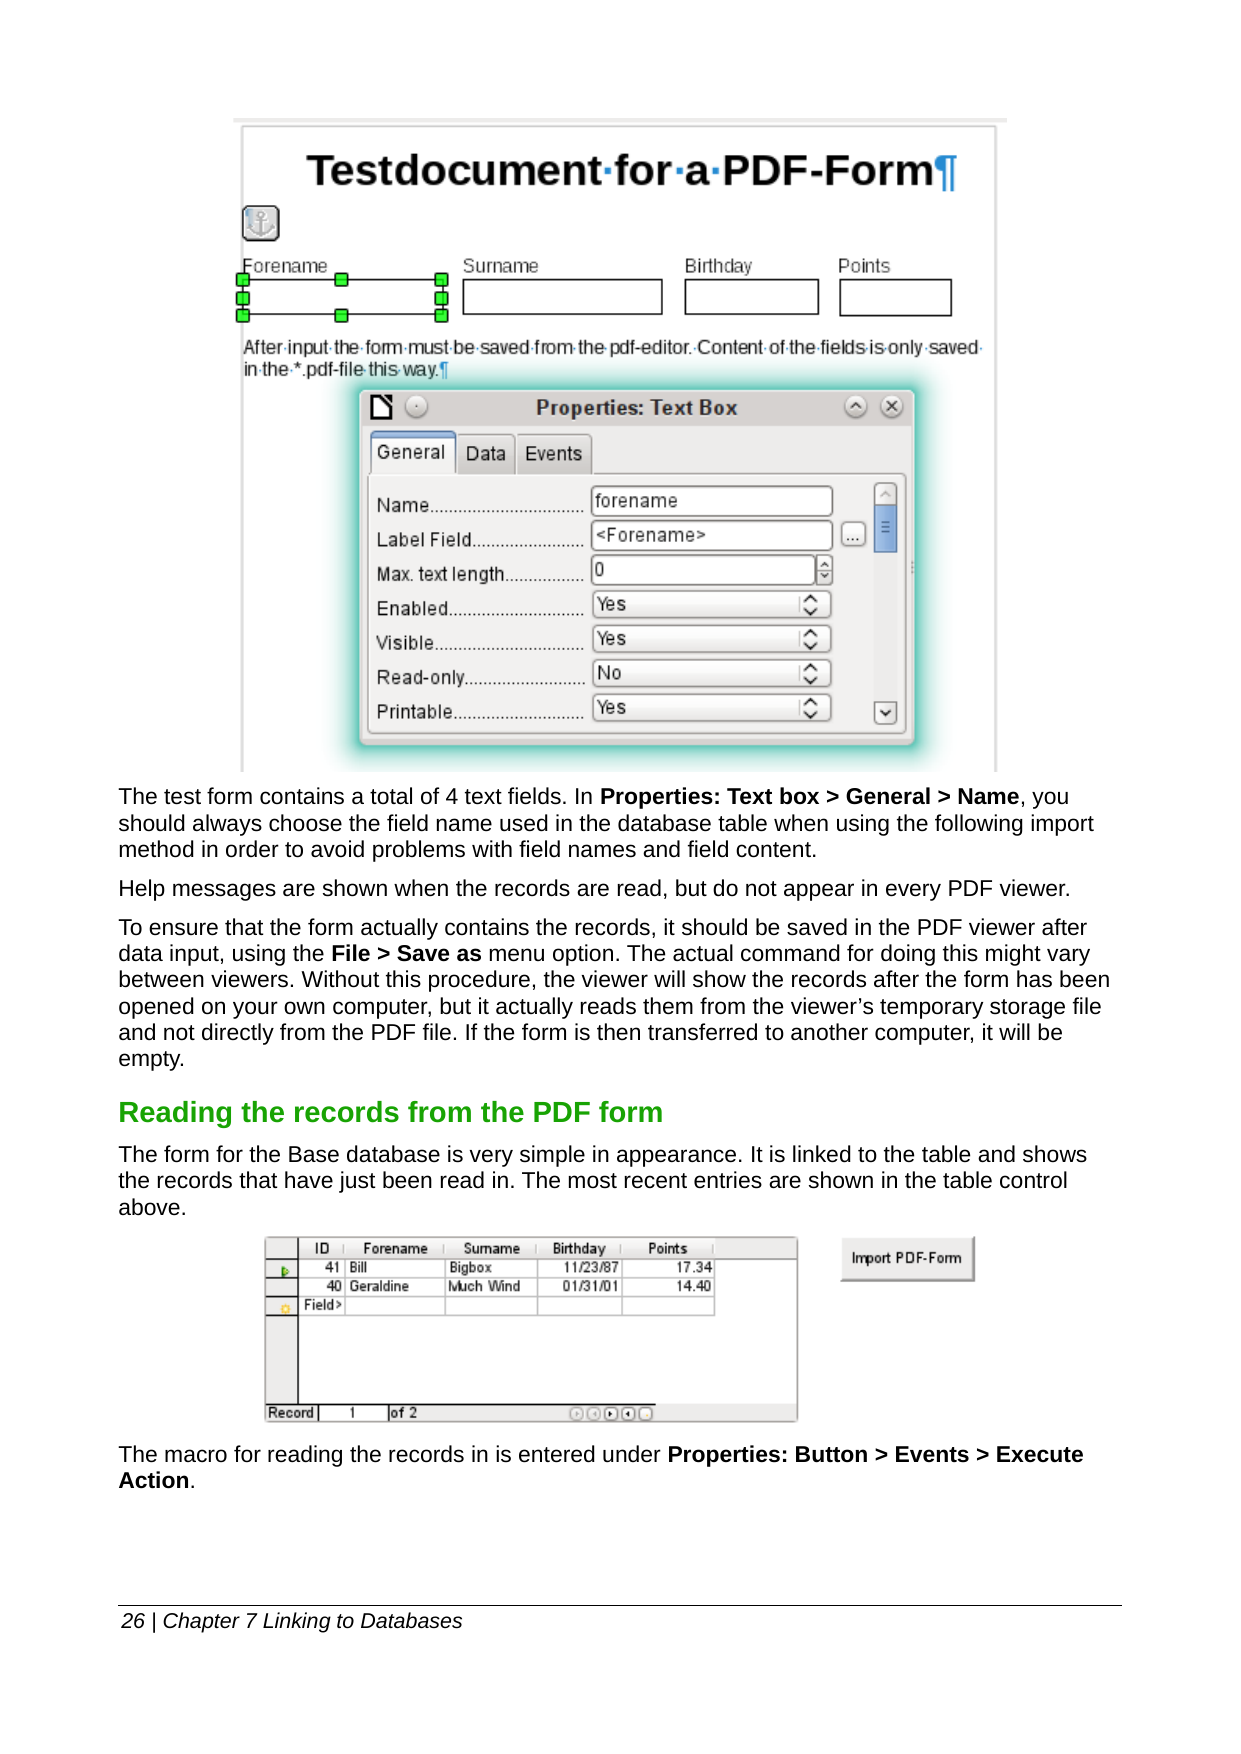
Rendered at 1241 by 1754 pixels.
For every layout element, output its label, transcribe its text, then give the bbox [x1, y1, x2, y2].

picture [260, 1232, 980, 1429]
text The macro for reading the records in is entered under Properties: Button > Events > Execute Action. [118, 1441, 1122, 1494]
text To ensure that the form actually contains the records, it should be saved in the PDF viewer after data input, using the File > Save as menu option. The actual command for doing this might vary between viewers. Without this procedure, the viewer will show the records after the form has been opened on your own computer, but it actually reads them from the viewer’s temporary storage file and not directly from the PDF file. If the form is then transferred to another computer, it will be empty. [118, 914, 1122, 1072]
text Help messages are shown when the records are read, but do not appear in every PDF viewer. [118, 875, 1122, 901]
picture [233, 118, 1007, 772]
text The form for the Base database is very simple in appearance. It is linked to the table and shows the records that have just been read in. The most recent entries are shown in the table control above. [118, 1141, 1122, 1220]
subtitle Reading the records from the PDF form [118, 1095, 1122, 1129]
text The test form contains a total of 4 text fields. In Properties: Text box > General > Name, you should always choose the field name used in the database table when using the following import method in order to avoid problems with field names and field content. [118, 783, 1122, 862]
